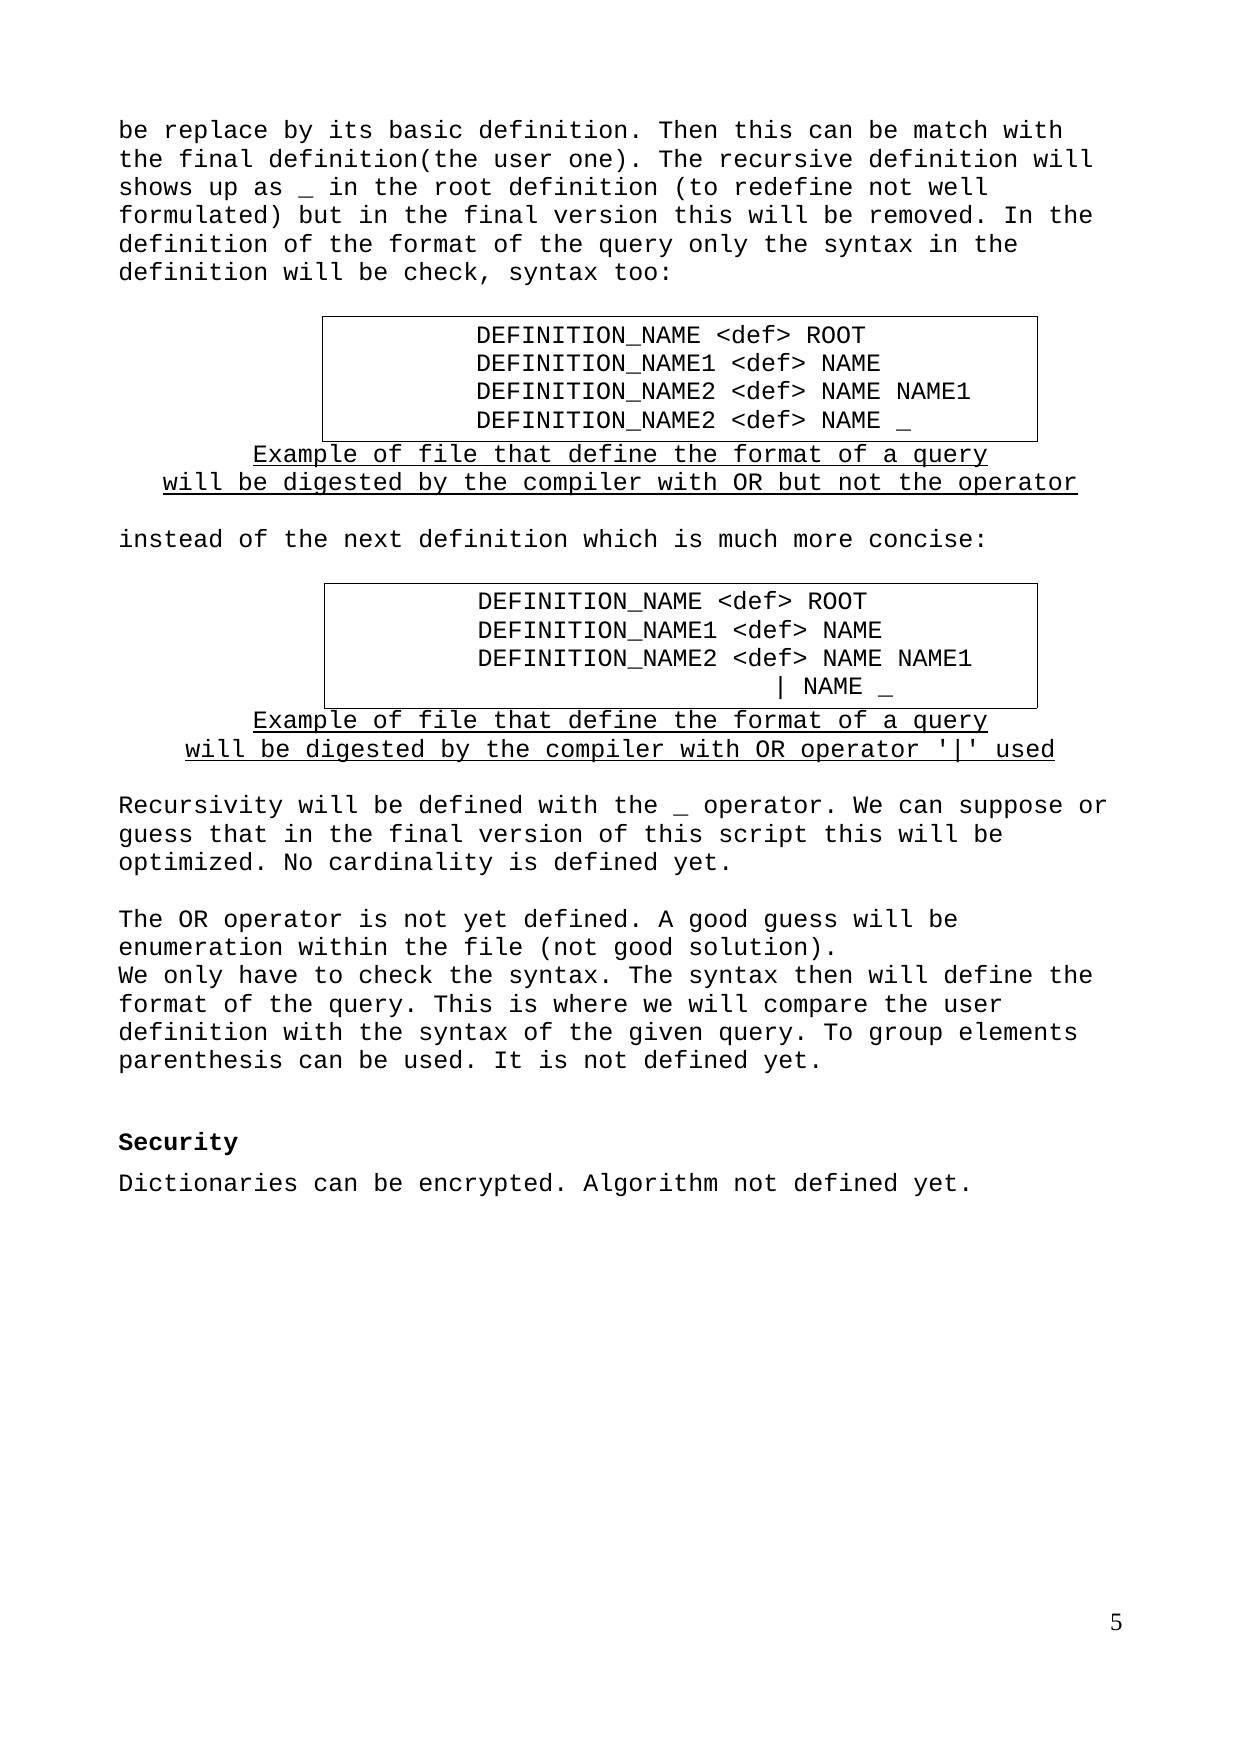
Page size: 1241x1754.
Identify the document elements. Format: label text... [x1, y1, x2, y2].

text Example of file that define the format of a query [118, 441, 1122, 470]
text We only have to check the syntax. The syntax then will define the format of the query. This is where we will compare the user definition with the syntax of the given query. To group elements parenthesis can be used. It is not defined yet. [118, 963, 1122, 1076]
text instead of the next definition which is much more concise: [118, 526, 1122, 555]
text The OR operator is not yet defined. A good guess will be enumeration within the file (not good solution). [118, 906, 1122, 963]
table_header DEFINITION_NAME <def> ROOT DEFINITION_NAME1 <def> NAME DEFINITION_NAME2 <def> NAME NAME1 | NAME _ [325, 584, 1037, 708]
text Recursivity will be defined with the _ operator. We can suppose or guess that in the final version of this script this will be optimized. No cardinality is defined yet. [118, 793, 1122, 878]
text Example of file that define the format of a query [118, 708, 1122, 736]
text will be digested by the compiler with OR but not the operator [118, 470, 1122, 498]
text will be digested by the compiler with OR operator '|' used [118, 736, 1122, 765]
table_header DEFINITION_NAME <def> ROOT DEFINITION_NAME1 <def> NAME DEFINITION_NAME2 <def> NAME NAME1 DEFINITION_NAME2 <def> NAME _ [323, 317, 1037, 441]
subtitle Security [118, 1130, 1122, 1158]
text be replace by its basic definition. Then this can be match with the final definition(the user one). The recursive definition will shows up as _ in the root definition (to redefine not well formulated) but in the final version this will be removed. In the definition of the format of the query only the syntax in the definition will be check, syntax too: [118, 118, 1122, 288]
text Dictionaries can be encrypted. Algorithm not defined yet. [118, 1171, 1122, 1199]
